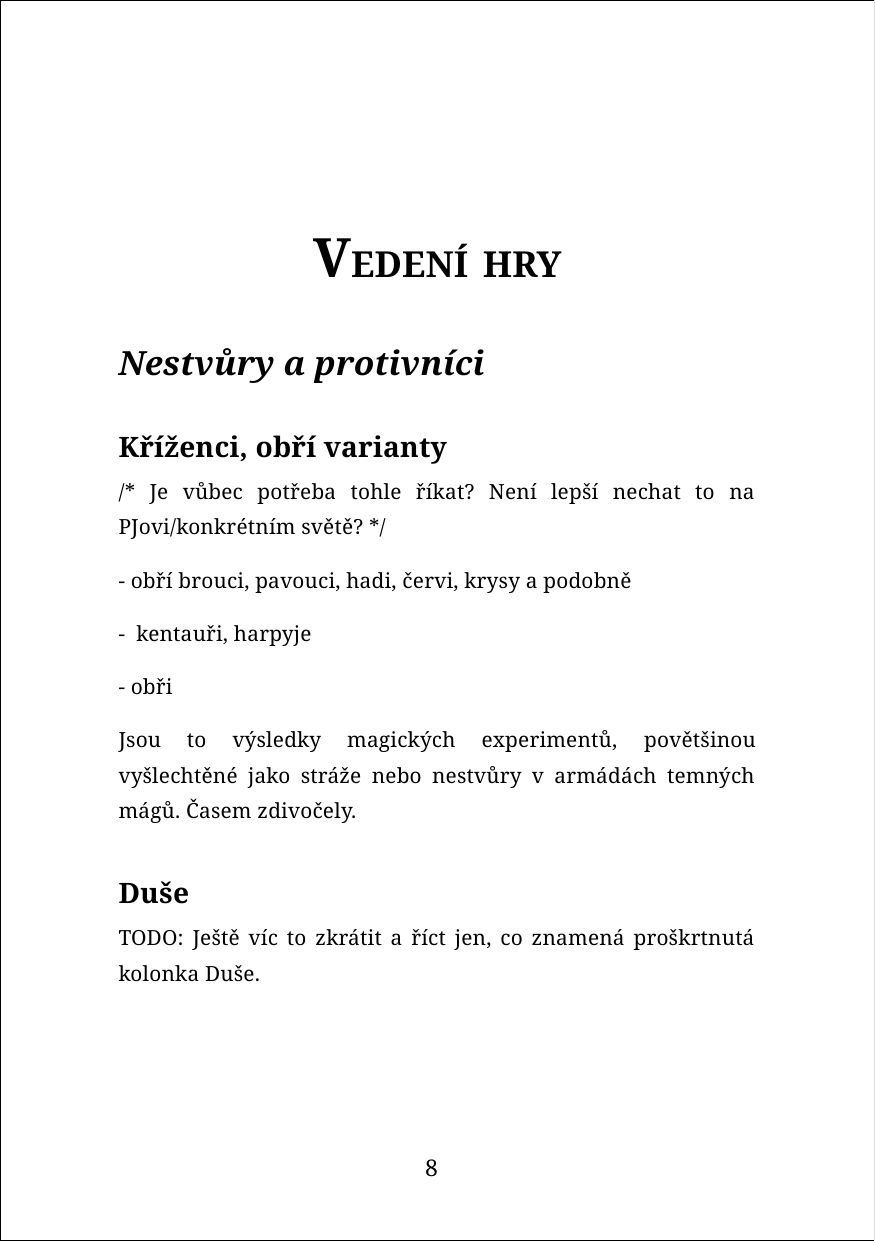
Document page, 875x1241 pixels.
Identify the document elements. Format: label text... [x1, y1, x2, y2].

subtitle Kříženci, obří varianty [118, 427, 756, 465]
text Jsou to výsledky magických experimentů, povětšinou vyšlechtěné jako stráže nebo nestvůry v armádách temných mágů. Časem zdivočely. [118, 725, 756, 825]
text /* Je vůbec potřeba tohle říkat? Není lepší nechat to na PJovi/konkrétním světě? */ [118, 477, 756, 541]
text - obři [118, 672, 756, 701]
subtitle Vedení hry [118, 219, 756, 293]
subtitle Nestvůry a protivníci [118, 340, 756, 386]
text - kentauři, harpyje [118, 619, 756, 647]
text TODO: Ještě víc to zkrátit a říct jen, co znamená proškrtnutá kolonka Duše. [118, 923, 756, 987]
text - obří brouci, pavouci, hadi, červi, krysy a podobně [118, 566, 756, 594]
subtitle Duše [118, 873, 756, 912]
